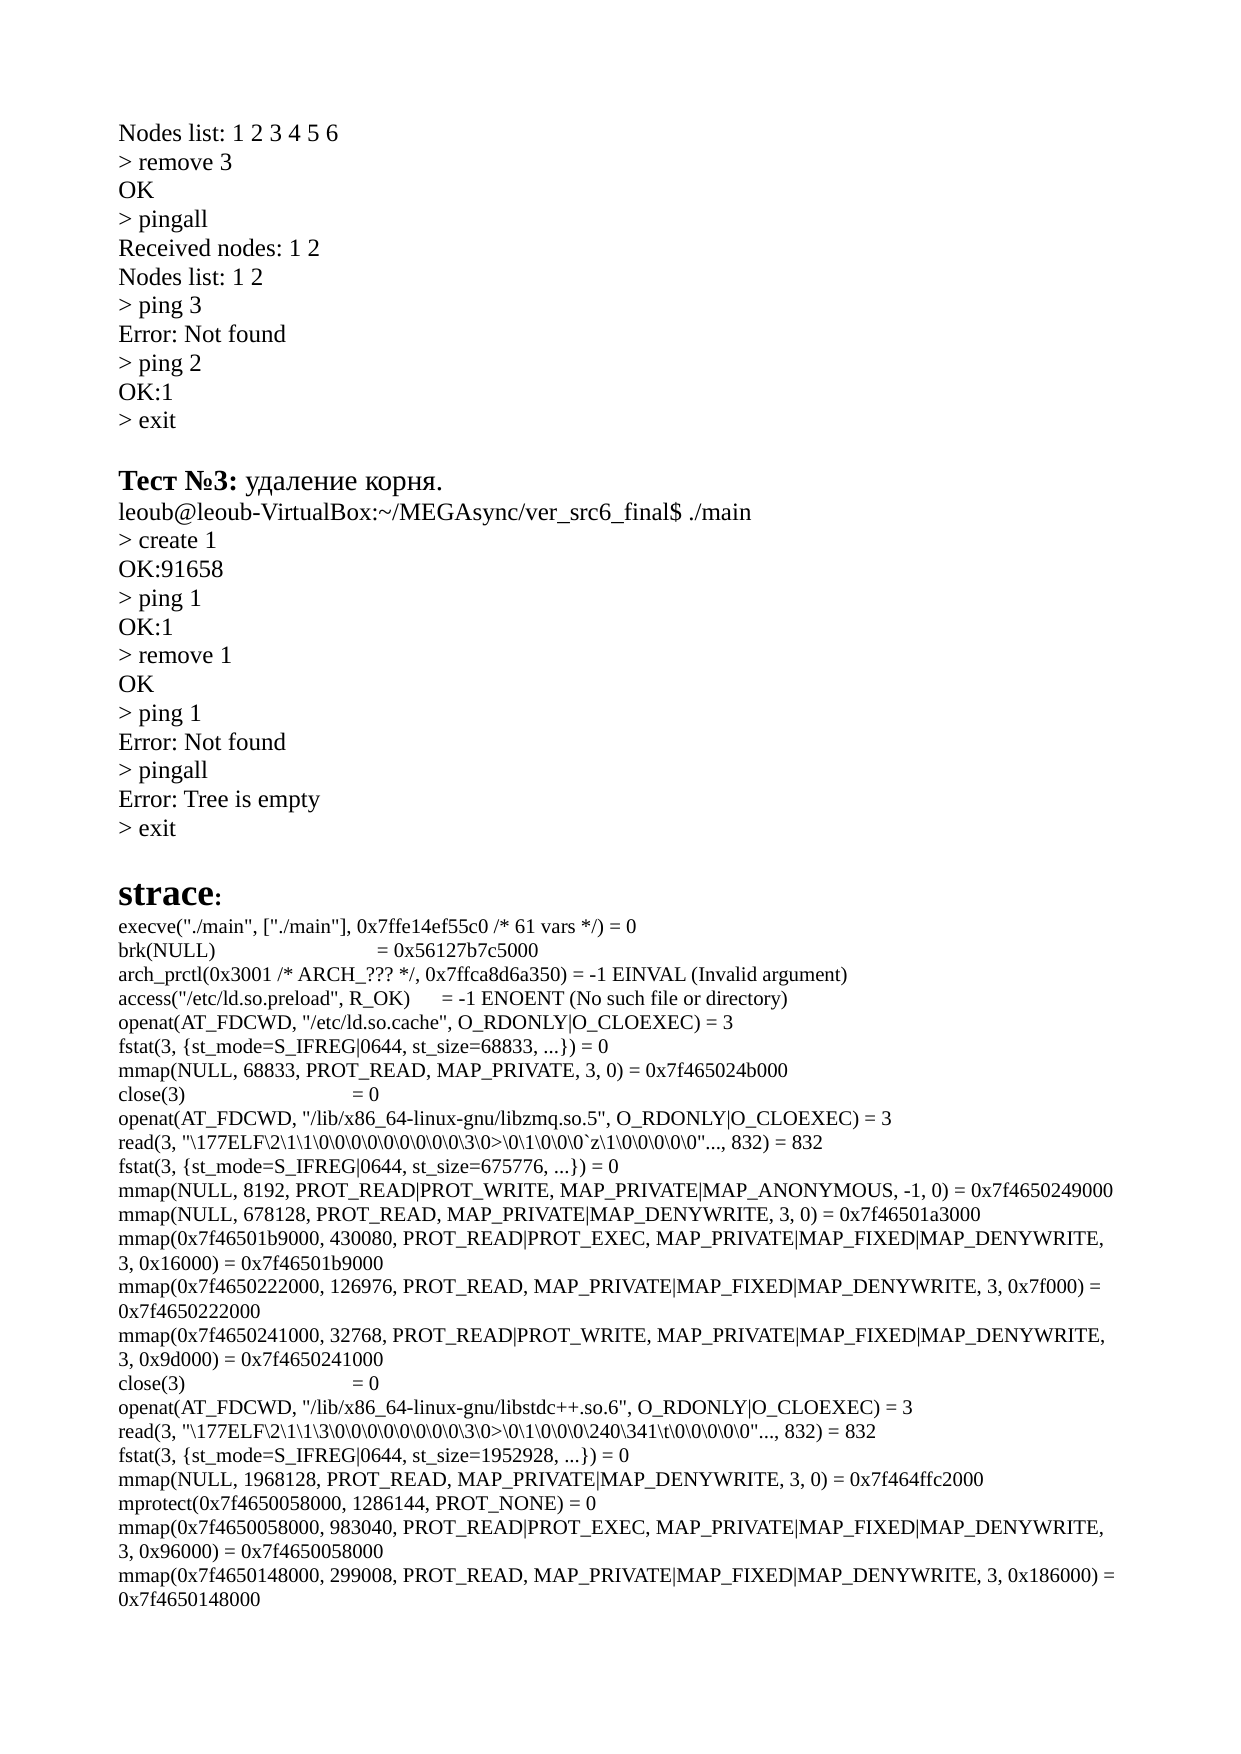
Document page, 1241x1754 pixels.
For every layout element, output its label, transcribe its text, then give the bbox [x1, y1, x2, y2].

text > remove 3 [118, 147, 1122, 176]
text execve("./main", ["./main"], 0x7ffe14ef55c0 /* 61 vars */) = 0 [118, 913, 1122, 938]
text mmap(NULL, 8192, PROT_READ|PROT_WRITE, MAP_PRIVATE|MAP_ANONYMOUS, -1, 0) = 0x7f4650249000 [118, 1178, 1122, 1202]
text fstat(3, {st_mode=S_IFREG|0644, st_size=675776, ...}) = 0 [118, 1154, 1122, 1178]
text strace: [118, 870, 1122, 913]
text mmap(NULL, 1968128, PROT_READ, MAP_PRIVATE|MAP_DENYWRITE, 3, 0) = 0x7f464ffc2000 [118, 1467, 1122, 1491]
text Тест №3: удаление корня. [118, 463, 1122, 497]
text mmap(0x7f4650222000, 126976, PROT_READ, MAP_PRIVATE|MAP_FIXED|MAP_DENYWRITE, 3, 0x7f000) = 0x7f4650222000 [118, 1274, 1122, 1323]
text openat(AT_FDCWD, "/lib/x86_64-linux-gnu/libstdc++.so.6", O_RDONLY|O_CLOEXEC) = 3 [118, 1395, 1122, 1419]
text mmap(0x7f4650241000, 32768, PROT_READ|PROT_WRITE, MAP_PRIVATE|MAP_FIXED|MAP_DENYWRITE, 3, 0x9d000) = 0x7f4650241000 [118, 1323, 1122, 1371]
text mmap(0x7f4650148000, 299008, PROT_READ, MAP_PRIVATE|MAP_FIXED|MAP_DENYWRITE, 3, 0x186000) = 0x7f4650148000 [118, 1563, 1122, 1611]
text > ping 1 [118, 583, 1122, 612]
text OK:1 [118, 612, 1122, 640]
text fstat(3, {st_mode=S_IFREG|0644, st_size=1952928, ...}) = 0 [118, 1443, 1122, 1467]
text > create 1 [118, 525, 1122, 554]
text Received nodes: 1 2 [118, 233, 1122, 262]
text close(3) = 0 [118, 1371, 1122, 1395]
text > pingall [118, 755, 1122, 784]
text arch_prctl(0x3001 /* ARCH_??? */, 0x7ffca8d6a350) = -1 EINVAL (Invalid argument) [118, 962, 1122, 986]
text fstat(3, {st_mode=S_IFREG|0644, st_size=68833, ...}) = 0 [118, 1034, 1122, 1058]
text mmap(NULL, 68833, PROT_READ, MAP_PRIVATE, 3, 0) = 0x7f465024b000 [118, 1058, 1122, 1082]
text > ping 3 [118, 291, 1122, 319]
text > ping 2 [118, 348, 1122, 377]
text > exit [118, 813, 1122, 842]
text leoub@leoub-VirtualBox:~/MEGAsync/ver_src6_final$ ./main [118, 497, 1122, 525]
text OK [118, 176, 1122, 204]
text > remove 1 [118, 640, 1122, 669]
text openat(AT_FDCWD, "/lib/x86_64-linux-gnu/libzmq.so.5", O_RDONLY|O_CLOEXEC) = 3 [118, 1106, 1122, 1130]
text read(3, "\177ELF\2\1\1\3\0\0\0\0\0\0\0\0\3\0>\0\1\0\0\0\240\341\t\0\0\0\0\0"..., 832) = 832 [118, 1419, 1122, 1443]
text OK:91658 [118, 554, 1122, 583]
text close(3) = 0 [118, 1082, 1122, 1106]
text openat(AT_FDCWD, "/etc/ld.so.cache", O_RDONLY|O_CLOEXEC) = 3 [118, 1010, 1122, 1034]
text read(3, "\177ELF\2\1\1\0\0\0\0\0\0\0\0\0\3\0>\0\1\0\0\0`z\1\0\0\0\0\0"..., 832) = 832 [118, 1130, 1122, 1154]
text brk(NULL) = 0x56127b7c5000 [118, 938, 1122, 962]
text mprotect(0x7f4650058000, 1286144, PROT_NONE) = 0 [118, 1491, 1122, 1515]
text > pingall [118, 204, 1122, 233]
text OK:1 [118, 377, 1122, 406]
text mmap(0x7f46501b9000, 430080, PROT_READ|PROT_EXEC, MAP_PRIVATE|MAP_FIXED|MAP_DENYWRITE, 3, 0x16000) = 0x7f46501b9000 [118, 1226, 1122, 1274]
text access("/etc/ld.so.preload", R_OK) = -1 ENOENT (No such file or directory) [118, 986, 1122, 1010]
text Nodes list: 1 2 3 4 5 6 [118, 118, 1122, 147]
text Nodes list: 1 2 [118, 262, 1122, 291]
text > ping 1 [118, 698, 1122, 727]
text Error: Not found [118, 319, 1122, 348]
text > exit [118, 406, 1122, 434]
text mmap(0x7f4650058000, 983040, PROT_READ|PROT_EXEC, MAP_PRIVATE|MAP_FIXED|MAP_DENYWRITE, 3, 0x96000) = 0x7f4650058000 [118, 1515, 1122, 1563]
text OK [118, 669, 1122, 698]
text Error: Tree is empty [118, 784, 1122, 813]
text Error: Not found [118, 727, 1122, 755]
text mmap(NULL, 678128, PROT_READ, MAP_PRIVATE|MAP_DENYWRITE, 3, 0) = 0x7f46501a3000 [118, 1202, 1122, 1226]
